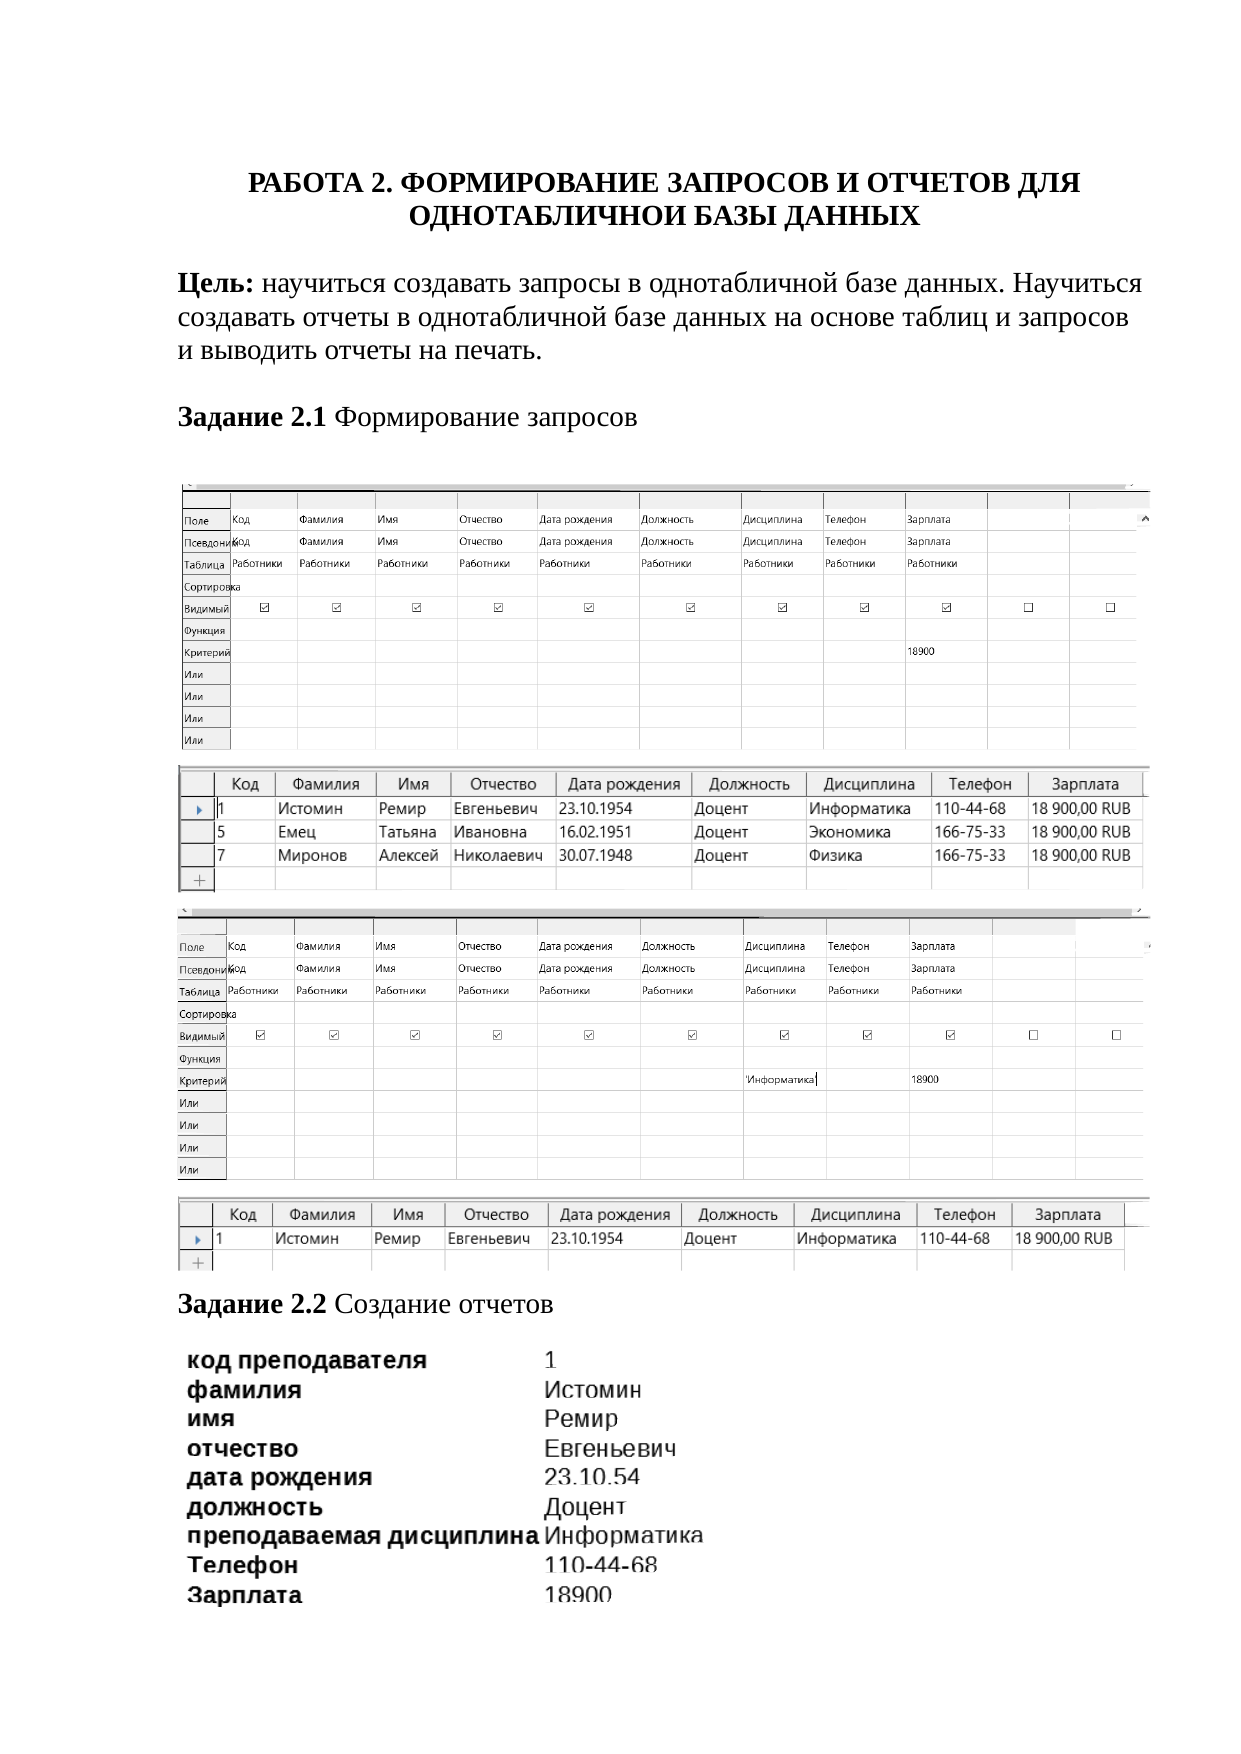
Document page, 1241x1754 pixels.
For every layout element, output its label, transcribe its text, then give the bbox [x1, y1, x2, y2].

text Цель: научиться создавать запросы в однотабличной базе данных. Научиться создавать отчеты в однотабличной базе данных на основе таблиц и запросов и выводить отчеты на печать. [177, 265, 1152, 366]
text Задание 2.2 Создание отчетов [177, 514, 1152, 1319]
text Задание 2.1 Формирование запросов [177, 399, 1152, 433]
text РАБОТА 2. ФОРМИРОВАНИЕ ЗАПРОСОВ И ОТЧЕТОВ ДЛЯ ОДНОТАБЛИЧНОИ БАЗЫ ДАННЫХ [177, 165, 1152, 232]
